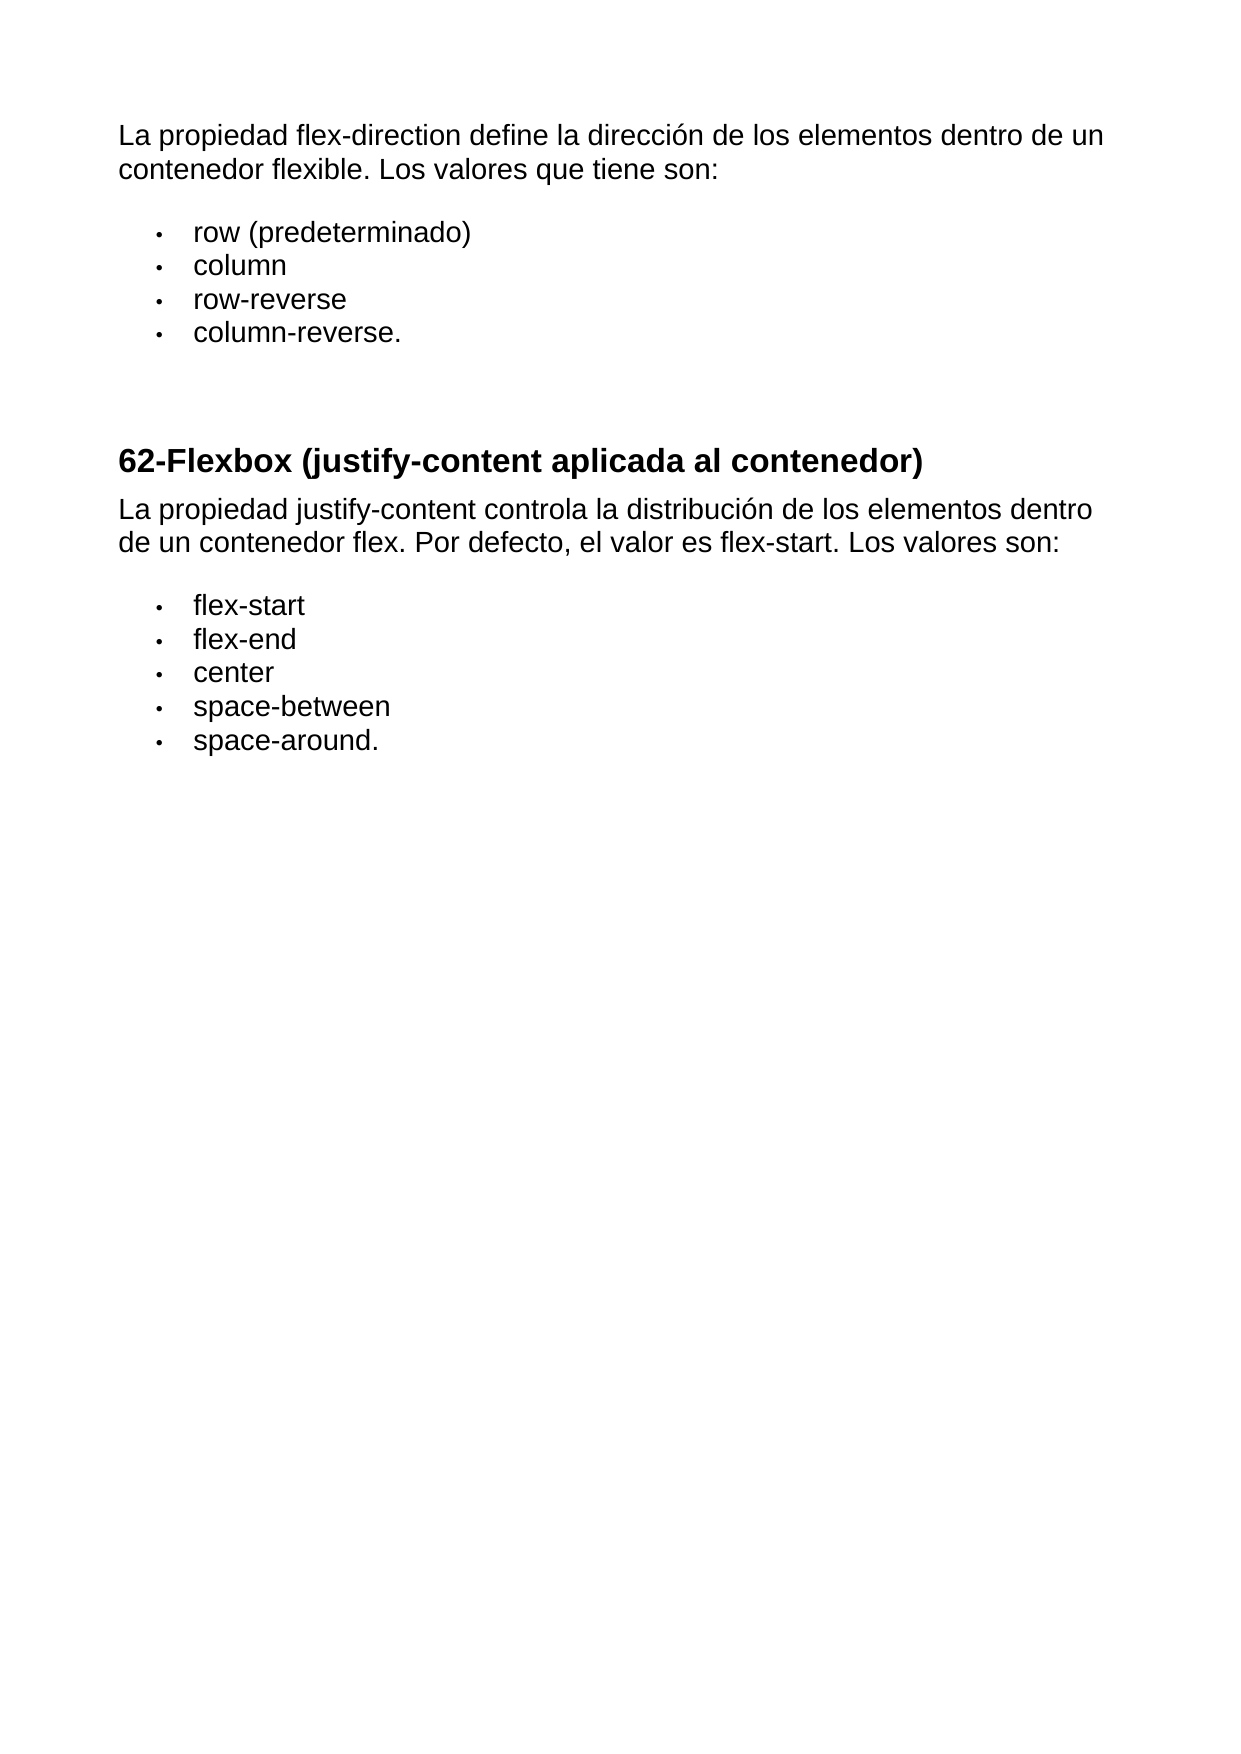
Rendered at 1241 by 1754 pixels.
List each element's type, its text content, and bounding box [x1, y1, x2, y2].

list row-reverse [156, 282, 1122, 315]
list flex-start [156, 588, 1122, 622]
text La propiedad justify-content controla la distribución de los elementos dentro de un contenedor flex. Por defecto, el valor es flex-start. Los valores son: [118, 492, 1122, 559]
list column-reverse. [156, 315, 1122, 349]
list row (predeterminado) [156, 215, 1122, 248]
subtitle 62-Flexbox (justify-content aplicada al contenedor) [118, 441, 1122, 479]
list flex-end [156, 622, 1122, 655]
list column [156, 248, 1122, 282]
list space-between [156, 689, 1122, 722]
list center [156, 655, 1122, 689]
list space-around. [156, 722, 1122, 756]
text La propiedad flex-direction define la dirección de los elementos dentro de un contenedor flexible. Los valores que tiene son: [118, 118, 1122, 185]
